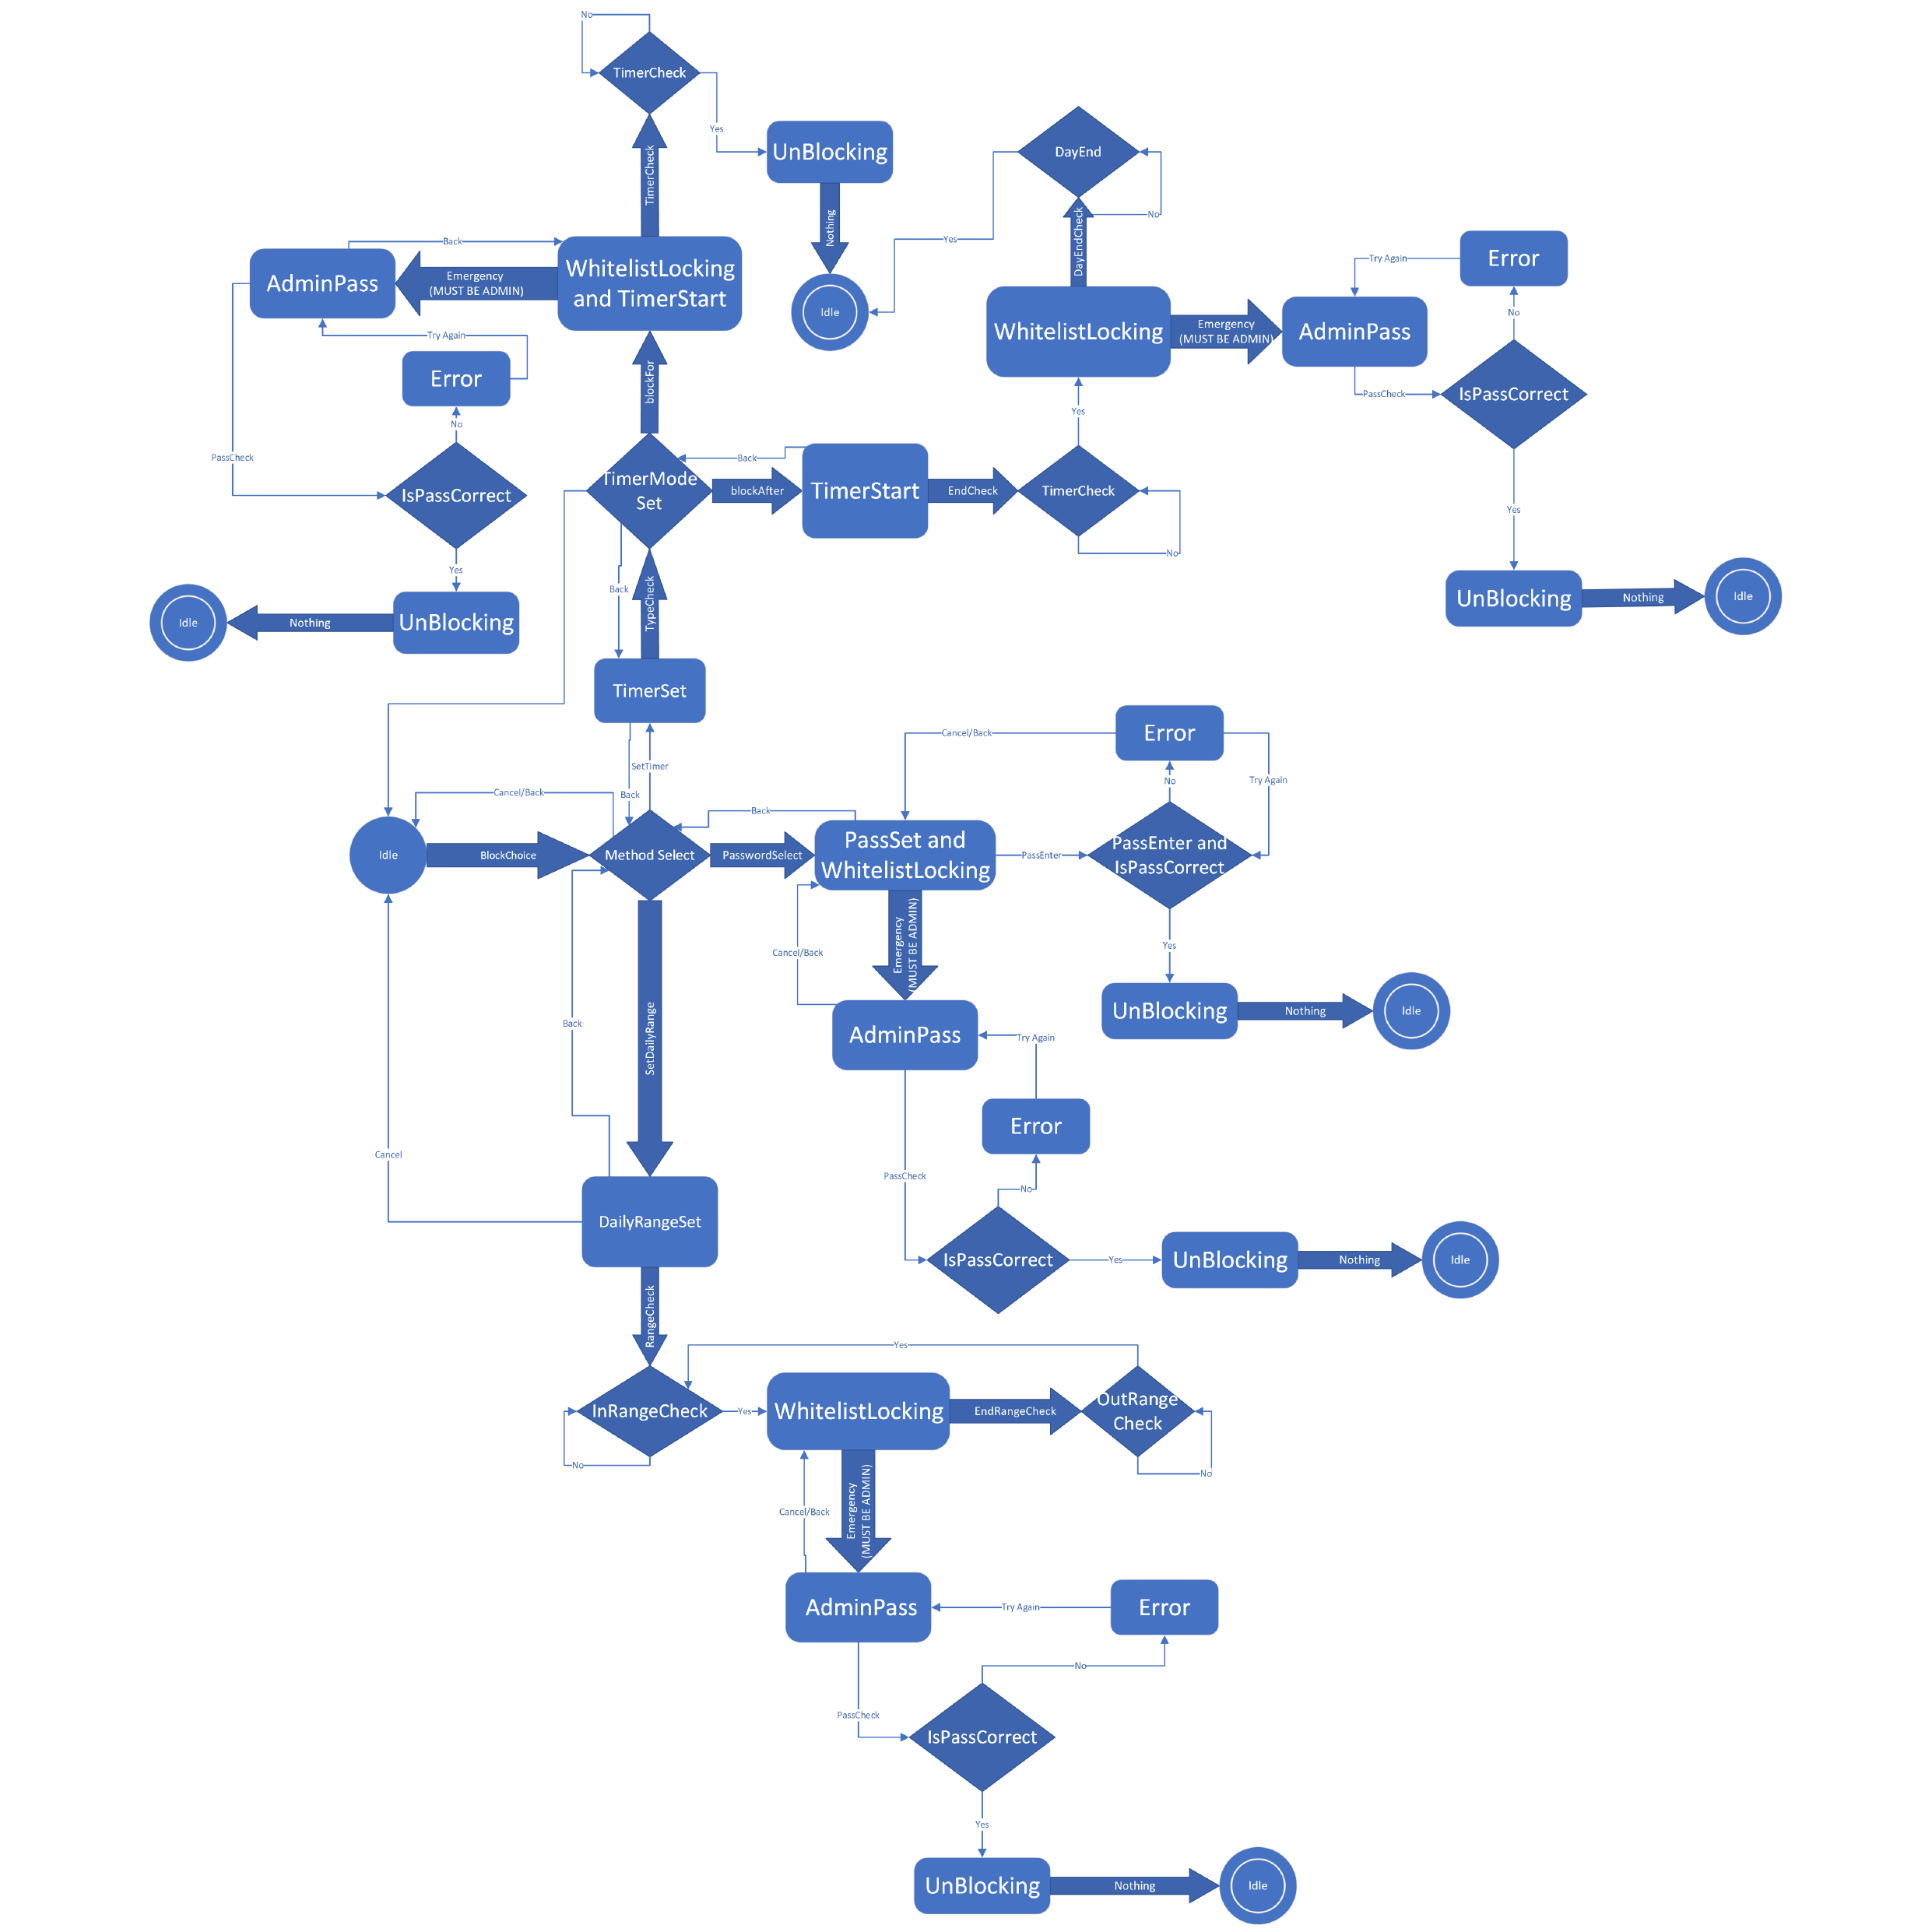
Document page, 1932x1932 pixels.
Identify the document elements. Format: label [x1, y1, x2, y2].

picture [142, 0, 1789, 1931]
